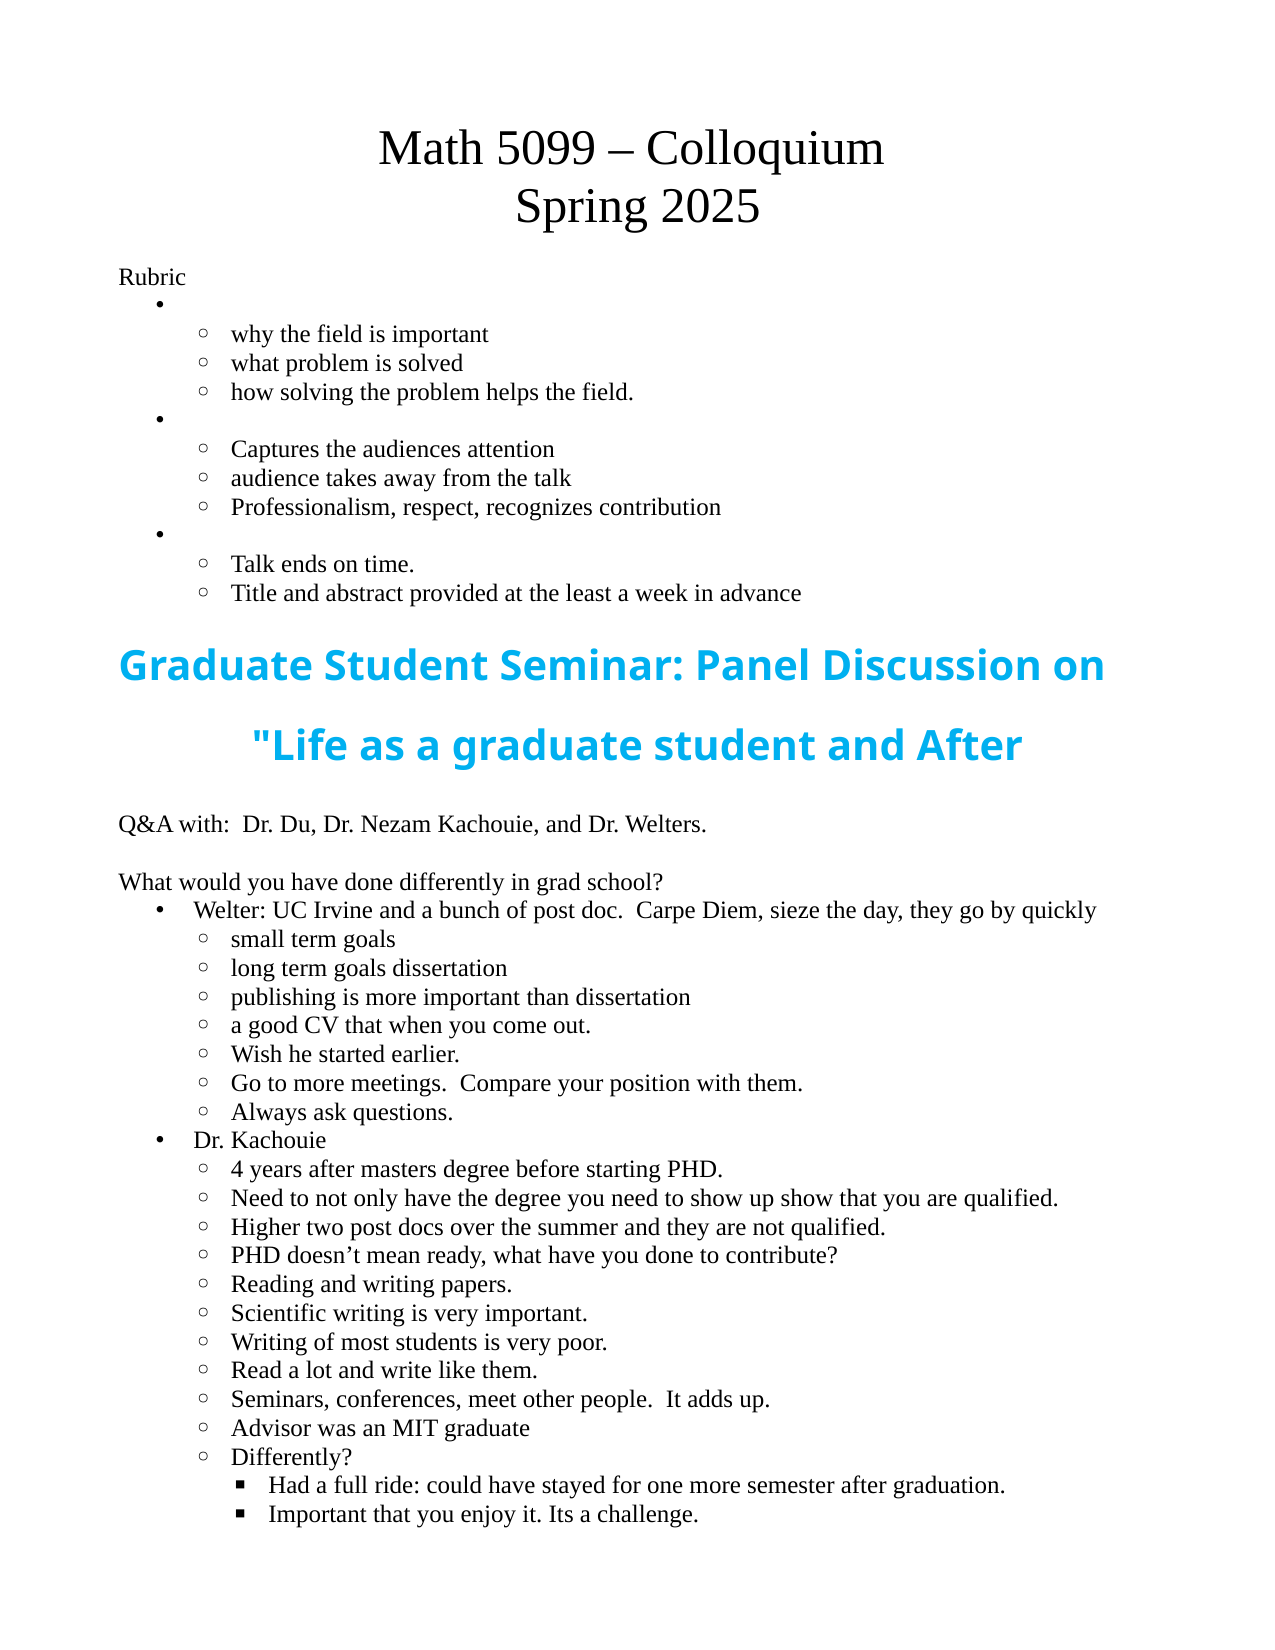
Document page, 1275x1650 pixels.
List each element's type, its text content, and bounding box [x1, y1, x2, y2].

list audience takes away from the talk [193, 463, 1157, 492]
list Go to more meetings. Compare your position with them. [193, 1068, 1157, 1097]
list Dr. Kachouie [156, 1126, 1157, 1154]
list Seminars, conferences, meet other people. It adds up. [193, 1384, 1157, 1413]
list Professionalism, respect, recognizes contribution [193, 492, 1157, 521]
list how solving the problem helps the field. [193, 377, 1157, 406]
list Scientific writing is very important. [193, 1298, 1157, 1327]
list what problem is solved [193, 348, 1157, 377]
list Reading and writing papers. [193, 1269, 1157, 1298]
list Wish he started earlier. [193, 1039, 1157, 1068]
text Rubric [118, 262, 1157, 291]
list Title and abstract provided at the least a week in advance [193, 578, 1157, 607]
list Differently? [193, 1442, 1157, 1471]
list PHD doesn’t mean ready, what have you done to contribute? [193, 1241, 1157, 1269]
list long term goals dissertation [193, 953, 1157, 982]
list Captures the audiences attention [193, 434, 1157, 463]
list Higher two post docs over the summer and they are not qualified. [193, 1212, 1157, 1241]
list Need to not only have the degree you need to show up show that you are qualified. [193, 1183, 1157, 1212]
text Graduate Student Seminar: Panel Discussion on [118, 636, 1157, 692]
text Math 5099 – Colloquium [118, 118, 1157, 176]
list Welter: UC Irvine and a bunch of post doc. Carpe Diem, sieze the day, they go by quickly [156, 896, 1157, 924]
list Read a lot and write like them. [193, 1356, 1157, 1384]
list small term goals [193, 924, 1157, 953]
list why the field is important [193, 319, 1157, 348]
text What would you have done differently in grad school? [118, 867, 1157, 896]
list 4 years after masters degree before starting PHD. [193, 1154, 1157, 1183]
text "Life as a graduate student and After [118, 715, 1157, 772]
list Advisor was an MIT graduate [193, 1413, 1157, 1442]
list Writing of most students is very poor. [193, 1327, 1157, 1356]
list Had a full ride: could have stayed for one more semester after graduation. [231, 1471, 1157, 1499]
list Always ask questions. [193, 1097, 1157, 1126]
list Important that you enjoy it. Its a challenge. [231, 1499, 1157, 1528]
list Talk ends on time. [193, 549, 1157, 578]
list a good CV that when you come out. [193, 1011, 1157, 1039]
list publishing is more important than dissertation [193, 982, 1157, 1011]
text Q&A with: Dr. Du, Dr. Nezam Kachouie, and Dr. Welters. [118, 809, 1157, 838]
text Spring 2025 [118, 176, 1157, 233]
